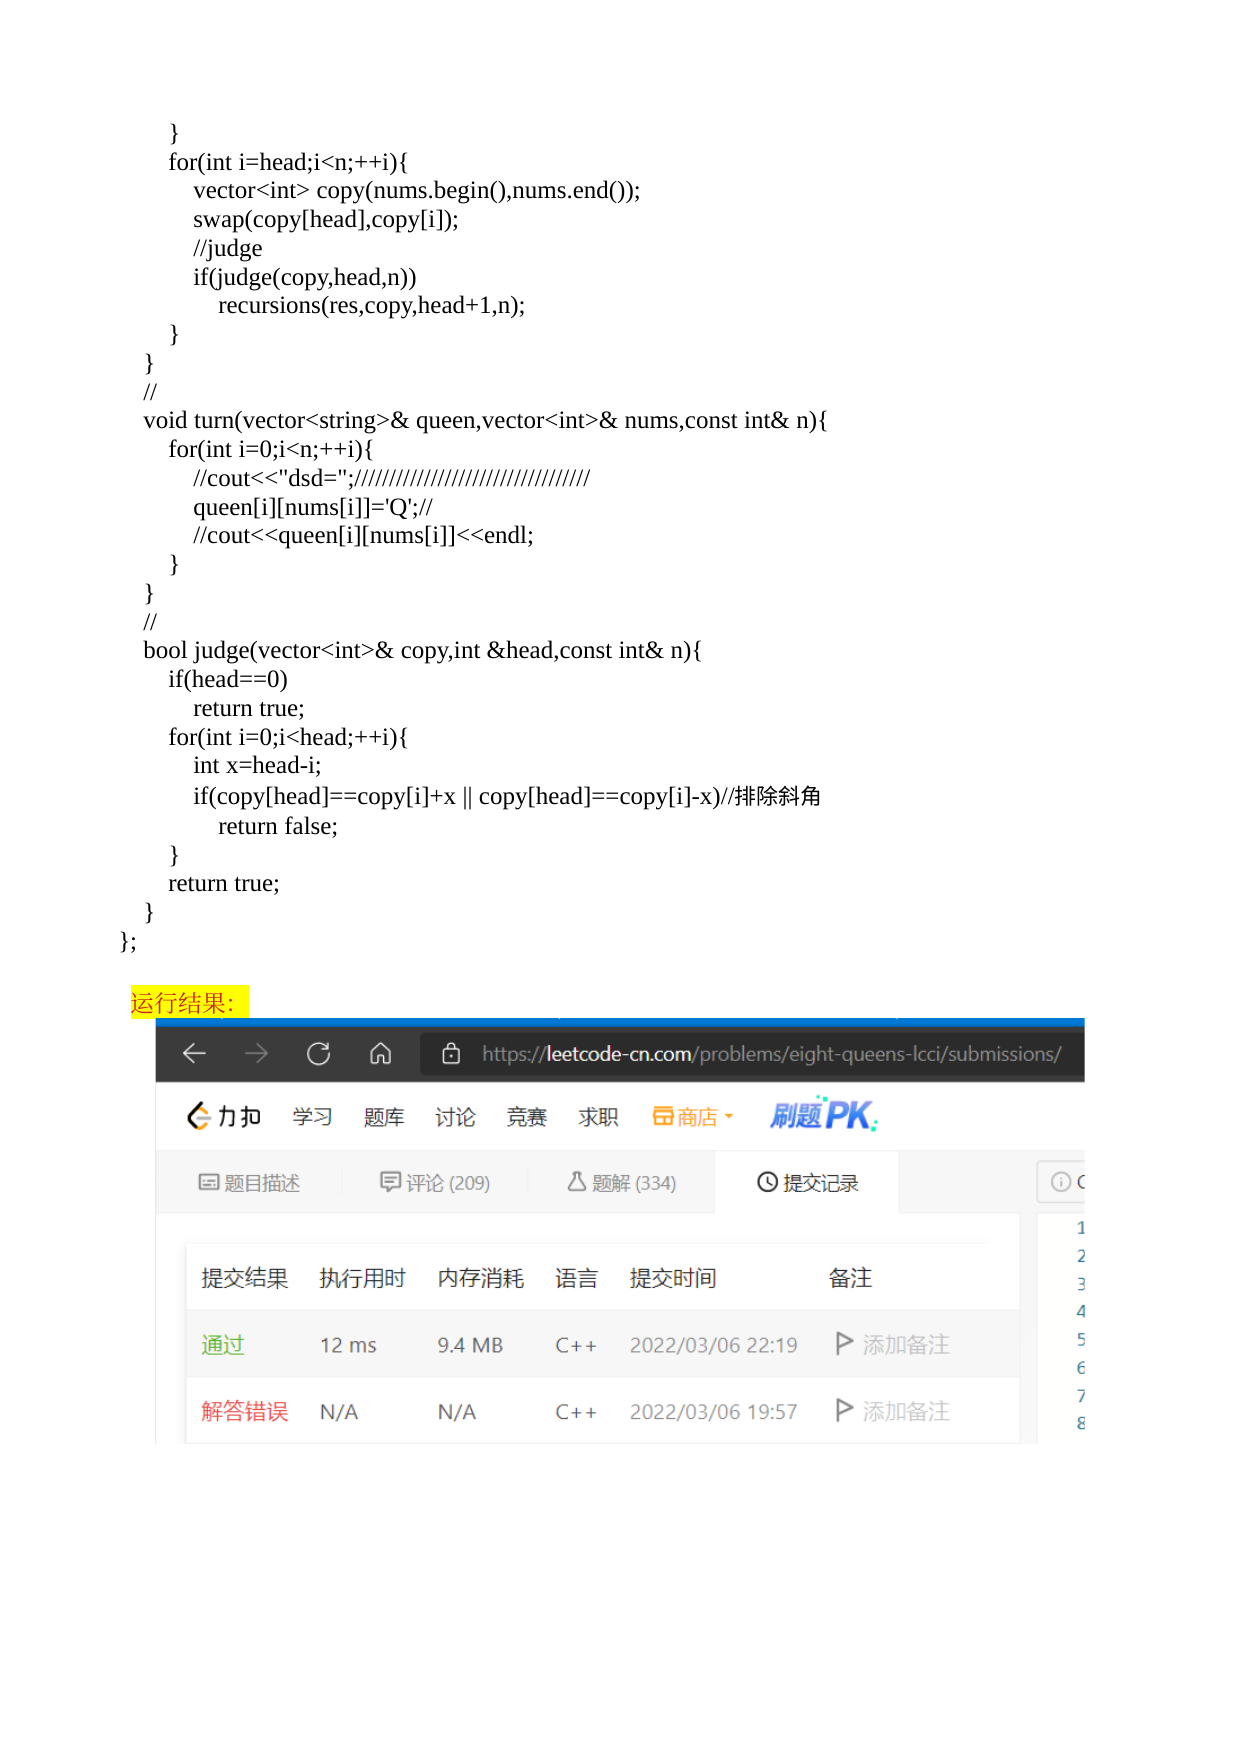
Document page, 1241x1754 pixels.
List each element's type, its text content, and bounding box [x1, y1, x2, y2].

text recursions(res,copy,head+1,n); [118, 291, 1122, 319]
text // [118, 607, 1122, 636]
text queen[i][nums[i]]='Q';// [118, 492, 1122, 521]
text //judge [118, 233, 1122, 262]
text if(copy[head]==copy[i]+x || copy[head]==copy[i]-x)//排除斜角 [118, 779, 1122, 811]
text // [118, 377, 1122, 406]
text swap(copy[head],copy[i]); [118, 204, 1122, 233]
text } [118, 118, 1122, 147]
text return true; [118, 693, 1122, 722]
text }; [118, 926, 1122, 955]
text if(head==0) [118, 664, 1122, 693]
text void turn(vector<string>& queen,vector<int>& nums,const int& n){ [118, 406, 1122, 434]
text for(int i=head;i<n;++i){ [118, 147, 1122, 176]
text } [118, 549, 1122, 578]
text for(int i=0;i<head;++i){ [118, 722, 1122, 751]
text return true; [118, 868, 1122, 897]
text //cout<<"dsd=";////////////////////////////////// [118, 463, 1122, 492]
text return false; [118, 811, 1122, 840]
text } [118, 897, 1122, 926]
text if(judge(copy,head,n)) [118, 262, 1122, 291]
text } [118, 348, 1122, 377]
text bool judge(vector<int>& copy,int &head,const int& n){ [118, 636, 1122, 664]
text vector<int> copy(nums.begin(),nums.end()); [118, 176, 1122, 204]
text int x=head-i; [118, 751, 1122, 779]
text } [118, 319, 1122, 348]
picture [155, 1018, 1085, 1444]
text 运行结果： [131, 985, 1059, 1019]
text //cout<<queen[i][nums[i]]<<endl; [118, 521, 1122, 549]
text for(int i=0;i<n;++i){ [118, 434, 1122, 463]
text } [118, 840, 1122, 868]
text } [118, 578, 1122, 607]
